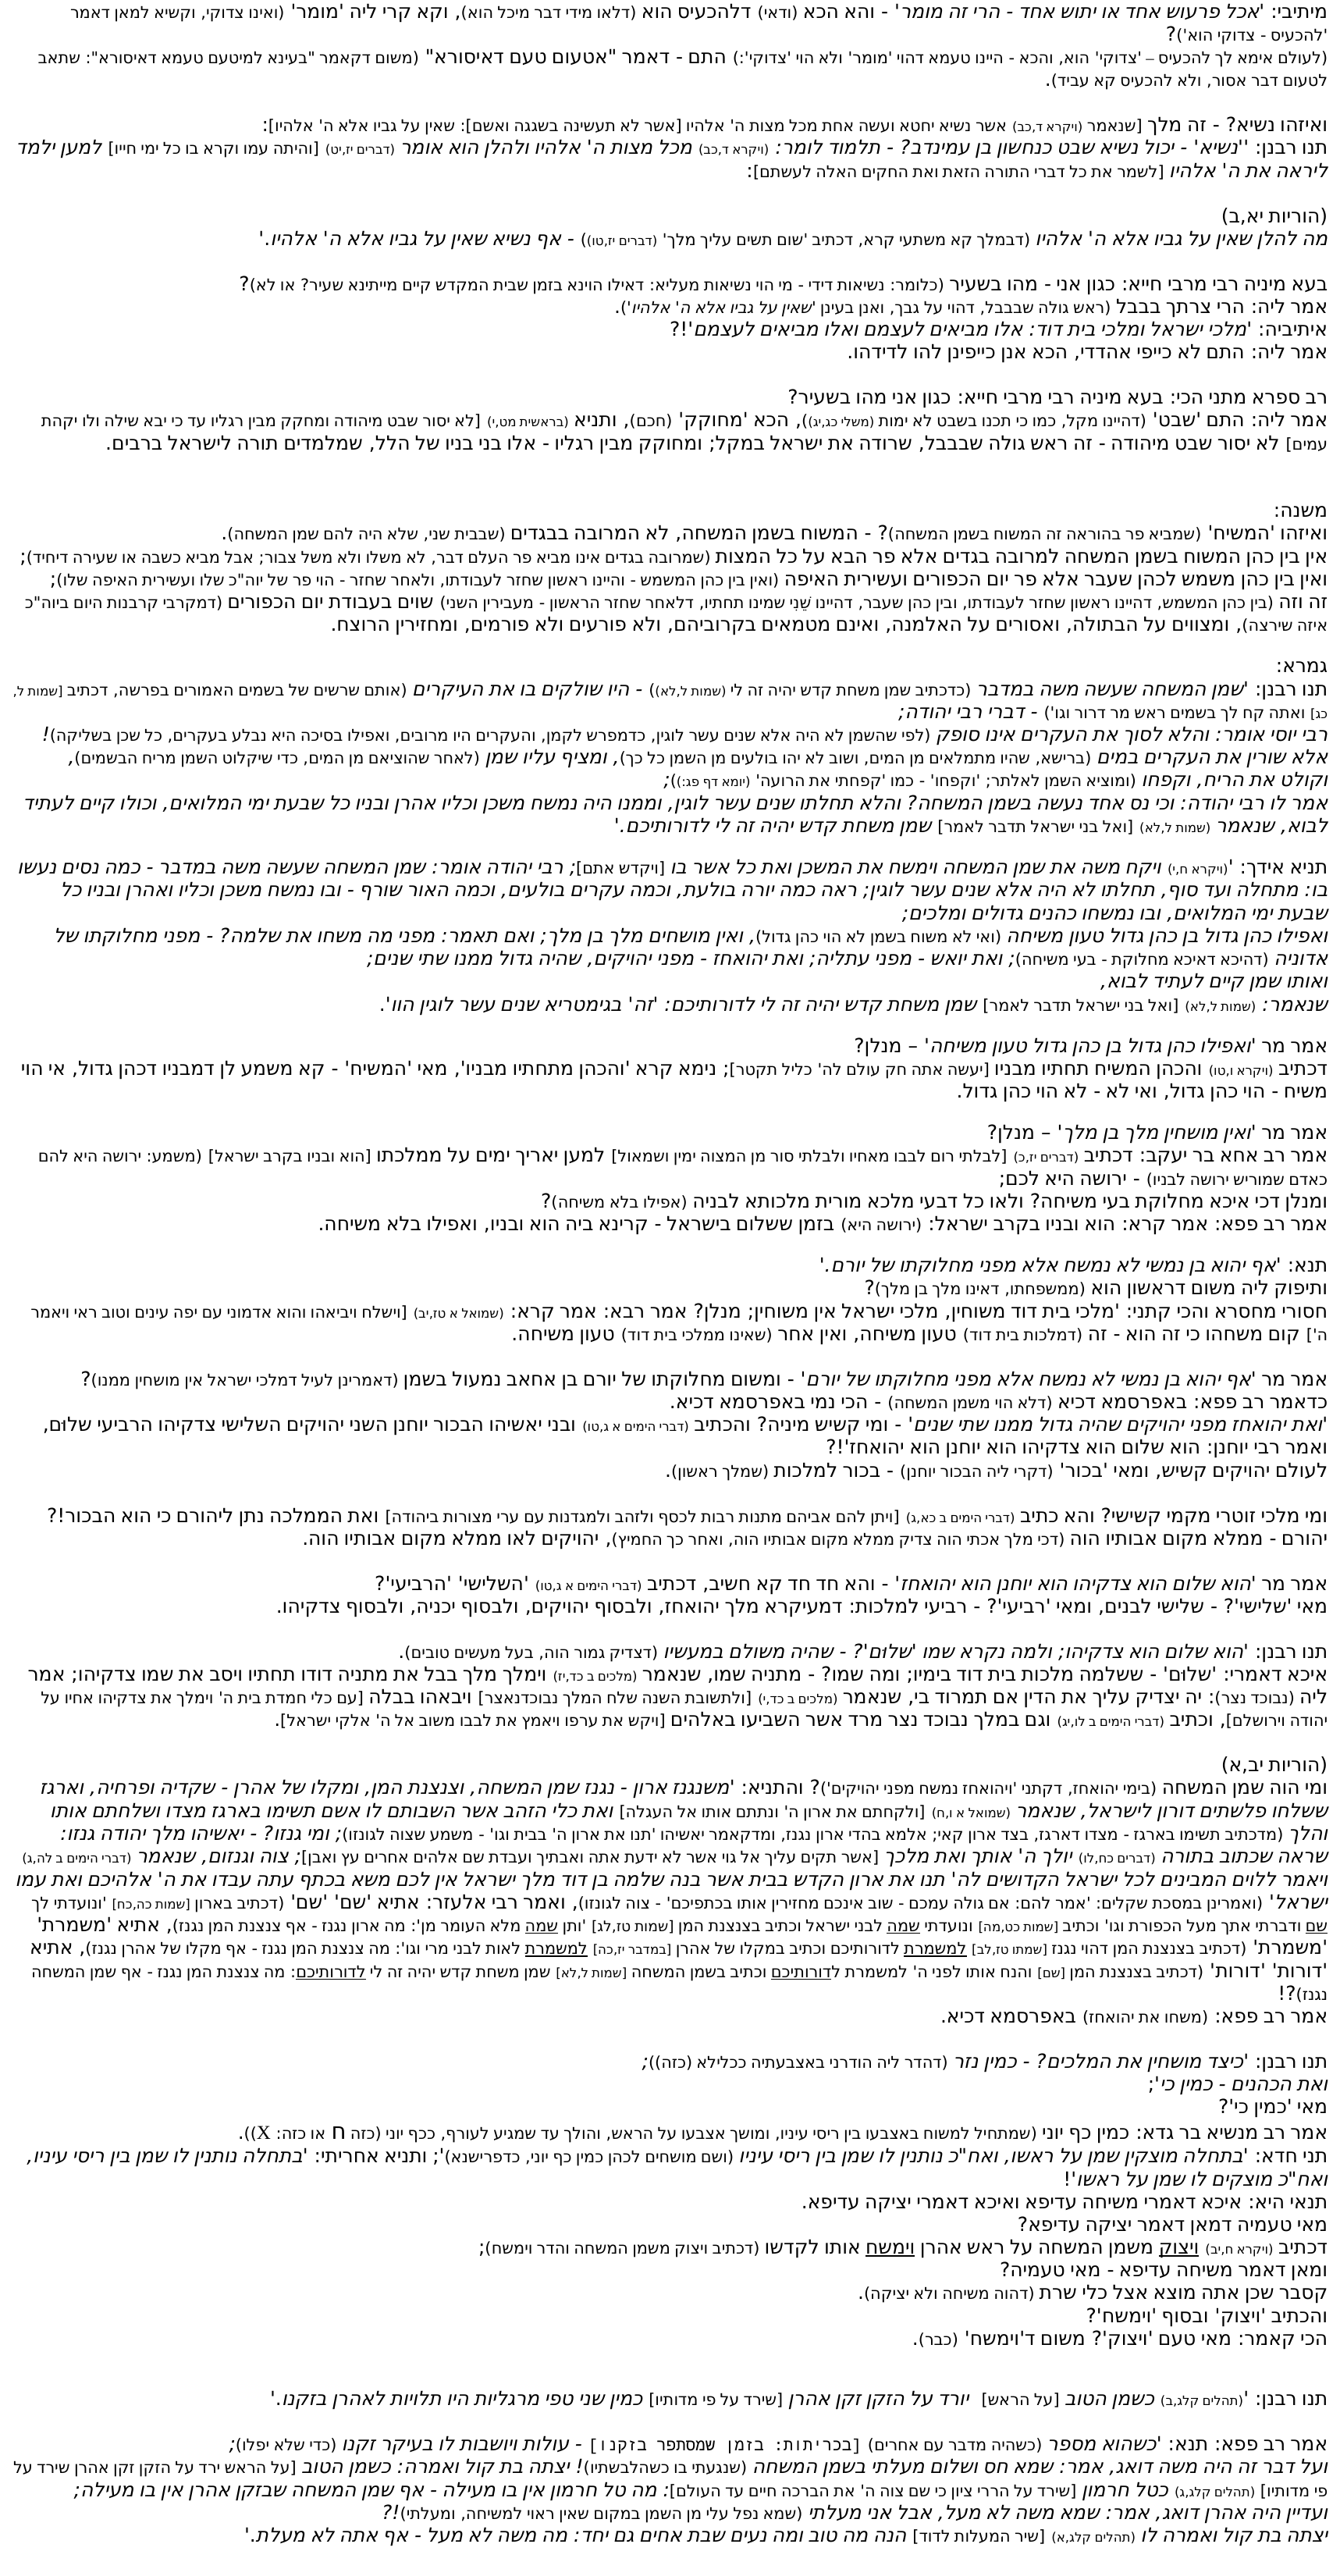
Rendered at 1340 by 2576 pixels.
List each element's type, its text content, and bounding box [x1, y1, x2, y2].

text ותיפוק ליה משום דראשון הוא (ממשפחתו, דאינו מלך בן מלך)? [12, 1277, 1328, 1300]
text אמר רב פפא: אמר קרא: הוא ובניו בקרב ישראל: (ירושה היא) בזמן ששלום בישראל - קרינא ביה הוא ובניו, ואפילו בלא משיחה. [12, 1212, 1328, 1235]
text ועל דבר זה היה משה דואג, אמר: שמא חס ושלום מעלתי בשמן המשחה (שנגעתי בו כשהלבשתיו)! יצתה בת קול ואמרה: כשמן הטוב [על הראש ירד על הזקן זקן אהרן שירד על פי מדותיו] (תהלים קלג,ג) כטל חרמון [שירד על הררי ציון כי שם צוה ה' את הברכה חיים עד העולם]: מה טל חרמון אין בו מעילה - אף שמן המשחה שבזקן אהרן אין בו מעילה; [12, 2456, 1328, 2501]
text מאי 'כמין כי'? [12, 2095, 1328, 2118]
text איכא דאמרי: 'שלוּם' - ששלמה מלכות בית דוד בימיו; ומה שמו? - מתניה שמו, שנאמר (מלכים ב כד,יז) וימלך מלך בבל את מתניה דודו תחתיו ויסב את שמו צדקיהו; אמר ליה (נבוכד נצר): יה יצדיק עליך את הדין אם תמרוד בי, שנאמר (מלכים ב כד,י) [ולתשובת השנה שלח המלך נבוכדנאצר] ויבאהו בבלה [עם כלי חמדת בית ה' וימלך את צדקיהו אחיו על יהודה וירושלם], וכתיב (דברי הימים ב לו,יג) וגם במלך נבוכד נצר מרד אשר השביעו באלהים [ויקש את ערפו ויאמץ את לבבו משוב אל ה' אלקי ישראל]. [12, 1663, 1328, 1731]
text יהורם - ממלא מקום אבותיו הוה (דכי מלך אכתי הוה צדיק ממלא מקום אבותיו הוה, ואחר כך החמיץ), יהויקים לאו ממלא מקום אבותיו הוה. [12, 1527, 1328, 1550]
text מאי 'שלישי'? - שלישי לבנים, ומאי 'רביעי'? - רביעי למלכות: דמעיקרא מלך יהואחז, ולבסוף יהויקים, ולבסוף יכניה, ולבסוף צדקיהו. [12, 1595, 1328, 1617]
text בעא מיניה רבי מרבי חייא: כגון אני - מהו בשעיר (כלומר: נשיאות דידי - מי הוי נשיאות מעליא: דאילו הוינא בזמן שבית המקדש קיים מייתינא שעיר? או לא)? [12, 272, 1328, 295]
text תנו רבנן: 'כיצד מושחין את המלכים? - כמין נזר (דהדר ליה הודרני באצבעתיה ככלילא (כזה)); [12, 2050, 1328, 2073]
text אמר רב פפא: (משחו את יהואחז) באפרסמא דכיא. [12, 2005, 1328, 2027]
text דכתיב (ויקרא ו,טו) והכהן המשיח תחתיו מבניו [יעשה אתה חק עולם לה' כליל תקטר]; נימא קרא 'והכהן מתחתיו מבניו', מאי 'המשיח' - קא משמע לן דמבניו דכהן גדול, אי הוי משיח - הוי כהן גדול, ואי לא - לא הוי כהן גדול. [12, 1057, 1328, 1102]
text הכי קאמר: מאי טעם 'ויצוק'? משום ד'וימשח' (כבר). [12, 2327, 1328, 2350]
text (הוריות יב,א) [12, 1754, 1328, 1777]
text תנו רבנן: 'שמן המשחה שעשה משה במדבר (כדכתיב שמן משחת קדש יהיה זה לי (שמות ל,לא)) - היו שולקים בו את העיקרים (אותם שרשים של בשמים האמורים בפרשה, דכתיב [שמות ל,כג] ואתה קח לך בשמים ראש מר דרור וגו') - דברי רבי יהודה; [12, 678, 1328, 723]
text אמר לו רבי יהודה: וכי נס אחד נעשה בשמן המשחה? והלא תחלתו שנים עשר לוגין, וממנו היה נמשח משכן וכליו אהרן ובניו כל שבעת ימי המלואים, וכולו קיים לעתיד לבוא, שנאמר (שמות ל,לא) [ואל בני ישראל תדבר לאמר] שמן משחת קדש יהיה זה לי לדורותיכם.' [12, 792, 1328, 837]
text תנו רבנן: '(תהלים קלג,ב) כשמן הטוב [על הראש] יורד על הזקן זקן אהרן [שירד על פי מדותיו] כמין שני טפי מרגליות היו תלויות לאהרן בזקנו.' [12, 2387, 1328, 2410]
text לעולם יהויקים קשיש, ומאי 'בכור' (דקרי ליה הבכור יוחנן) - בכור למלכות (שמלך ראשון). [12, 1459, 1328, 1482]
text 'ואת יהואחז מפני יהויקים שהיה גדול ממנו שתי שנים' - ומי קשיש מיניה? והכתיב (דברי הימים א ג,טו) ובני יאשיהו הבכור יוחנן השני יהויקים השלישי צדקיהו הרביעי שלוּם, ואמר רבי יוחנן: הוא שלום הוא צדקיהו הוא יוחנן הוא יהואחז'!? [12, 1413, 1328, 1459]
text ומנלן דכי איכא מחלוקת בעי משיחה? ולאו כל דבעי מלכא מורית מלכותא לבניה (אפילו בלא משיחה)? [12, 1190, 1328, 1212]
text מה להלן שאין על גביו אלא ה' אלהיו (דבמלך קא משתעי קרא, דכתיב 'שום תשים עליך מלך' (דברים יז,טו)) - אף נשיא שאין על גביו אלא ה' אלהיו.' [12, 227, 1328, 250]
text כדאמר רב פפא: באפרסמא דכיא (דלא הוי משמן המשחה) - הכי נמי באפרסמא דכיא. [12, 1390, 1328, 1413]
text ואפילו כהן גדול בן כהן גדול טעון משיחה (ואי לא משוח בשמן לא הוי כהן גדול), ואין מושחים מלך בן מלך; ואם תאמר: מפני מה משחו את שלמה? - מפני מחלוקתו של אדוניה (דהיכא דאיכא מחלוקת - בעי משיחה); ואת יואש - מפני עתליה; ואת יהואחז - מפני יהויקים, שהיה גדול ממנו שתי שנים; [12, 924, 1328, 970]
text (לעולם אימא לך להכעיס – 'צדוקי' הוא, והכא - היינו טעמא דהוי 'מומר' ולא הוי 'צדוקי':) התם - דאמר "אטעום טעם דאיסורא" (משום דקאמר "בעינא למיטעם טעמא דאיסורא": שתאב לטעום דבר אסור, ולא להכעיס קא עביד). [12, 45, 1328, 91]
text (הוריות יא,ב) [12, 205, 1328, 227]
text דכתיב (ויקרא ח,יב) ויצוק משמן המשחה על ראש אהרן וימשח אותו לקדשו (דכתיב ויצוק משמן המשחה והדר וימשח); [12, 2236, 1328, 2258]
text שנאמר: (שמות ל,לא) [ואל בני ישראל תדבר לאמר] שמן משחת קדש יהיה זה לי לדורותיכם: 'זה' בגימטריא שנים עשר לוגין הוו'. [12, 993, 1328, 1016]
text מאי טעמיה דמאן דאמר יציקה עדיפא? [12, 2213, 1328, 2236]
text ומי הוה שמן המשחה (בימי יהואחז, דקתני 'ויהואחז נמשח מפני יהויקים')? והתניא: 'משנגנז ארון - נגנז שמן המשחה, וצנצנת המן, ומקלו של אהרן - שקדיה ופרחיה, וארגז ששלחו פלשתים דורון לישראל, שנאמר (שמואל א ו,ח) [ולקחתם את ארון ה' ונתתם אותו אל העגלה] ואת כלי הזהב אשר השבותם לו אשם תשימו בארגז מצדו ושלחתם אותו והלך (מדכתיב תשימו בארגז - מצדו דארגז, בצד ארון קאי; אלמא בהדי ארון נגנז, ומדקאמר יאשיהו 'תנו את ארון ה' בבית וגו' - משמע שצוה לגונזו); ומי גנזו? - יאשיהו מלך יהודה גנזו: שראה שכתוב בתורה (דברים כח,לו) יולך ה' אותך ואת מלכך [אשר תקים עליך אל גוי אשר לא ידעת אתה ואבתיך ועבדת שם אלהים אחרים עץ ואבן]; צוה וגנזום, שנאמר (דברי הימים ב לה,ג) ויאמר ללוים המבינים לכל ישראל הקדושים לה' תנו את ארון הקדש בבית אשר בנה שלמה בן דוד מלך ישראל אין לכם משא בכתף עתה עבדו את ה' אלהיכם ואת עמו ישראל' (ואמרינן במסכת שקלים: 'אמר להם: אם גולה עמכם - שוב אינכם מחזירין אותו בכתפיכם' - צוה לגונזו), ואמר רבי אלעזר: אתיא 'שם' 'שם' (דכתיב בארון [שמות כה,כח] 'ונועדתי לך שם ודברתי אתך מעל הכפורת וגו' וכתיב [שמות כט,מה] ונועדתי שמה לבני ישראל וכתיב בצנצנת המן [שמות טז,לג] 'ותן שמה מלא העומר מן': מה ארון נגנז - אף צנצנת המן נגנז), אתיא 'משמרת' 'משמרת' (דכתיב בצנצנת המן דהוי נגנז [שמתו טז,לב] למשמרת לדורותיכם וכתיב במקלו של אהרן [במדבר יז,כה] למשמרת לאות לבני מרי וגו': מה צנצנת המן נגנז - אף מקלו של אהרן נגנז), אתיא 'דורות' 'דורות' (דכתיב בצנצנת המן [שם] והנח אותו לפני ה' למשמרת לדורותיכם וכתיב בשמן המשחה [שמות ל,לא] שמן משחת קדש יהיה זה לי לדורותיכם: מה צנצנת המן נגנז - אף שמן המשחה נגנז)?! [12, 1777, 1328, 2005]
text חסורי מחסרא והכי קתני: 'מלכי בית דוד משוחין, מלכי ישראל אין משוחין; מנלן? אמר רבא: אמר קרא: (שמואל א טז,יב) [וישלח ויביאהו והוא אדמוני עם יפה עינים וטוב ראי ויאמר ה'] קום משחהו כי זה הוא - זה (דמלכות בית דוד) טעון משיחה, ואין אחר (שאינו ממלכי בית דוד) טעון משיחה. [12, 1300, 1328, 1345]
text תני חדא: 'בתחלה מוצקין שמן על ראשו, ואח"כ נותנין לו שמן בין ריסי עיניו (ושם מושחים לכהן כמין כף יוני, כדפרישנא)'; ותניא אחריתי: 'בתחלה נותנין לו שמן בין ריסי עיניו, ואח"כ מוצקים לו שמן על ראשו'! [12, 2144, 1328, 2190]
text אמר מר 'ואפילו כהן גדול בן כהן גדול טעון משיחה' – מנלן? [12, 1034, 1328, 1057]
text תנאי היא: איכא דאמרי משיחה עדיפא ואיכא דאמרי יציקה עדיפא. [12, 2190, 1328, 2213]
text רב ספרא מתני הכי: בעא מיניה רבי מרבי חייא: כגון אני מהו בשעיר? [12, 386, 1328, 408]
text אמר מר 'הוא שלום הוא צדקיהו הוא יוחנן הוא יהואחז' - והא חד חד קא חשיב, דכתיב (דברי הימים א ג,טו) 'השלישי' 'הרביעי'? [12, 1572, 1328, 1595]
text מיתיבי: 'אכל פרעוש אחד או יתוש אחד - הרי זה מומר' - והא הכא (ודאי) דלהכעיס הוא (דלאו מידי דבר מיכל הוא), וקא קרי ליה 'מומר' (ואינו צדוקי, וקשיא למאן דאמר 'להכעיס - צדוקי הוא')? [12, 0, 1328, 45]
text יצתה בת קול ואמרה לו (תהלים קלג,א) [שיר המעלות לדוד] הנה מה טוב ומה נעים שבת אחים גם יחד: מה משה לא מעל - אף אתה לא מעלת.' [12, 2524, 1328, 2546]
text ומי מלכי זוטרי מקמי קשישי? והא כתיב (דברי הימים ב כא,ג) [ויתן להם אביהם מתנות רבות לכסף ולזהב ולמגדנות עם ערי מצורות ביהודה] ואת הממלכה נתן ליהורם כי הוא הבכור!? [12, 1504, 1328, 1527]
text אין בין כהן המשוח בשמן המשחה למרובה בגדים אלא פר הבא על כל המצות (שמרובה בגדים אינו מביא פר העלם דבר, לא משלו ולא משל צבור; אבל מביא כשבה או שעירה דיחיד); [12, 545, 1328, 568]
text אמר מר 'אף יהוא בן נמשי לא נמשח אלא מפני מחלוקתו של יורם' - ומשום מחלוקתו של יורם בן אחאב נמעול בשמן (דאמרינן לעיל דמלכי ישראל אין מושחין ממנו)? [12, 1368, 1328, 1390]
text תנא: 'אף יהוא בן נמשי לא נמשח אלא מפני מחלוקתו של יורם.' [12, 1254, 1328, 1277]
text ומאן דאמר משיחה עדיפא - מאי טעמיה? [12, 2258, 1328, 2282]
text ועדיין היה אהרן דואג, אמר: שמא משה לא מעל, אבל אני מעלתי (שמא נפל עלי מן השמן במקום שאין ראוי למשיחה, ומעלתי)!? [12, 2501, 1328, 2524]
text תנו רבנן: 'הוא שלום הוא צדקיהו; ולמה נקרא שמו 'שלוּם'? - שהיה משולם במעשיו (דצדיק גמור הוה, בעל מעשים טובים). [12, 1640, 1328, 1663]
text אמר ליה: התם לא כייפי אהדדי, הכא אנן כייפינן להו לדידהו. [12, 340, 1328, 364]
text זה וזה (בין כהן המשמש, דהיינו ראשון שחזר לעבודתו, ובין כהן שעבר, דהיינו שֵׁנִי שמינו תחתיו, דלאחר שחזר הראשון - מעבירין השני) שוים בעבודת יום הכפורים (דמקרבי קרבנות היום ביוה"כ איזה שירצה), ומצווים על הבתולה, ואסורים על האלמנה, ואינם מטמאים בקרוביהם, ולא פורעים ולא פורמים, ומחזירין הרוצח. [12, 590, 1328, 635]
text רבי יוסי אומר: והלא לסוך את העקרים אינו סופק (לפי שהשמן לא היה אלא שנים עשר לוגין, כדמפרש לקמן, והעקרים היו מרובים, ואפילו בסיכה היא נבלע בעקרים, כל שכן בשליקה)! אלא שורין את העקרים במים (ברישא, שהיו מתמלאים מן המים, ושוב לא יהו בולעים מן השמן כל כך), ומציף עליו שמן (לאחר שהוציאם מן המים, כדי שיקלוט השמן מריח הבשמים), וקולט את הריח, וקפחו (ומוציא השמן לאלתר; 'וקפחו' - כמו 'קפחתי את הרועה' (יומא דף פג:)); [12, 723, 1328, 792]
text ואיזהו 'המשיח' (שמביא פר בהוראה זה המשוח בשמן המשחה)? - המשוח בשמן המשחה, לא המרובה בבגדים (שבבית שני, שלא היה להם שמן המשחה). [12, 521, 1328, 545]
text גמרא: [12, 654, 1328, 678]
text ואיזהו נשיא? - זה מלך [שנאמר (ויקרא ד,כב) אשר נשיא יחטא ועשה אחת מכל מצות ה' אלהיו [אשר לא תעשינה בשגגה ואשם]: שאין על גביו אלא ה' אלהיו]: [12, 113, 1328, 136]
text אמר ליה: התם 'שבט' (דהיינו מקל, כמו כי תכנו בשבט לא ימות (משלי כג,יג)), הכא 'מחוקק' (חכם), ותניא (בראשית מט,י) [לא יסור שבט מיהודה ומחקק מבין רגליו עד כי יבא שילה ולו יקהת עמים] לא יסור שבט מיהודה - זה ראש גולה שבבבל, שרודה את ישראל במקל; ומחוקק מבין רגליו - אלו בני בניו של הלל, שמלמדים תורה לישראל ברבים. [12, 408, 1328, 454]
text איתיביה: 'מלכי ישראל ומלכי בית דוד: אלו מביאים לעצמם ואלו מביאים לעצמם'!? [12, 318, 1328, 340]
text אמר ליה: הרי צרתך בבבל (ראש גולה שבבבל, דהוי על גבך, ואנן בעינן 'שאין על גביו אלא ה' אלהיו'). [12, 295, 1328, 318]
text ואין בין כהן משמש לכהן שעבר אלא פר יום הכפורים ועשירית האיפה (ואין בין כהן המשמש - והיינו ראשון שחזר לעבודתו, ולאחר שחזר - הוי פר של יוה"כ שלו ועשירית האיפה שלו); [12, 568, 1328, 590]
text אמר רב מנשיא בר גדא: כמין כף יוני (שמתחיל למשוח באצבעו בין ריסי עיניו, ומושך אצבעו על הראש, והולך עד שמגיע לעורף, ככף יוני (כזה ח או כזה: X)). [12, 2118, 1328, 2144]
text תניא אידך: '(ויקרא ח,י) ויקח משה את שמן המשחה וימשח את המשכן ואת כל אשר בו [ויקדש אתם]; רבי יהודה אומר: שמן המשחה שעשה משה במדבר - כמה נסים נעשו בו: מתחלה ועד סוף, תחלתו לא היה אלא שנים עשר לוגין; ראה כמה יורה בולעת, וכמה עקרים בולעים, וכמה האור שורף - ובו נמשח משכן וכליו ואהרן ובניו כל שבעת ימי המלואים, ובו נמשחו כהנים גדולים ומלכים; [12, 856, 1328, 924]
text אמר מר 'ואין מושחין מלך בן מלך' – מנלן? [12, 1122, 1328, 1144]
text ואת הכהנים - כמין כי'; [12, 2073, 1328, 2095]
text אמר רב פפא: תנא: 'כשהוא מספר (כשהיה מדבר עם אחרים) [בכריתות: בזמן שמסתפר בזקנו] - עולות ויושבות לו בעיקר זקנו (כדי שלא יפלו); [12, 2432, 1328, 2456]
text קסבר שכן אתה מוצא אצל כלי שרת (דהוה משיחה ולא יציקה). [12, 2282, 1328, 2304]
text תנו רבנן: ''נשיא' - יכול נשיא שבט כנחשון בן עמינדב? - תלמוד לומר: (ויקרא ד,כב) מכל מצות ה' אלהיו ולהלן הוא אומר (דברים יז,יט) [והיתה עמו וקרא בו כל ימי חייו] למען ילמד ליראה את ה' אלהיו [לשמר את כל דברי התורה הזאת ואת החקים האלה לעשתם]: [12, 136, 1328, 182]
text והכתיב 'ויצוק' ובסוף 'וימשח'? [12, 2304, 1328, 2327]
text אמר רב אחא בר יעקב: דכתיב (דברים יז,כ) [לבלתי רום לבבו מאחיו ולבלתי סור מן המצוה ימין ושמאול] למען יאריך ימים על ממלכתו [הוא ובניו בקרב ישראל] (משמע: ירושה היא להם כאדם שמוריש ירושה לבניו) - ירושה היא לכם; [12, 1144, 1328, 1190]
text משנה: [12, 499, 1328, 521]
text ואותו שמן קיים לעתיד לבוא, [12, 970, 1328, 993]
